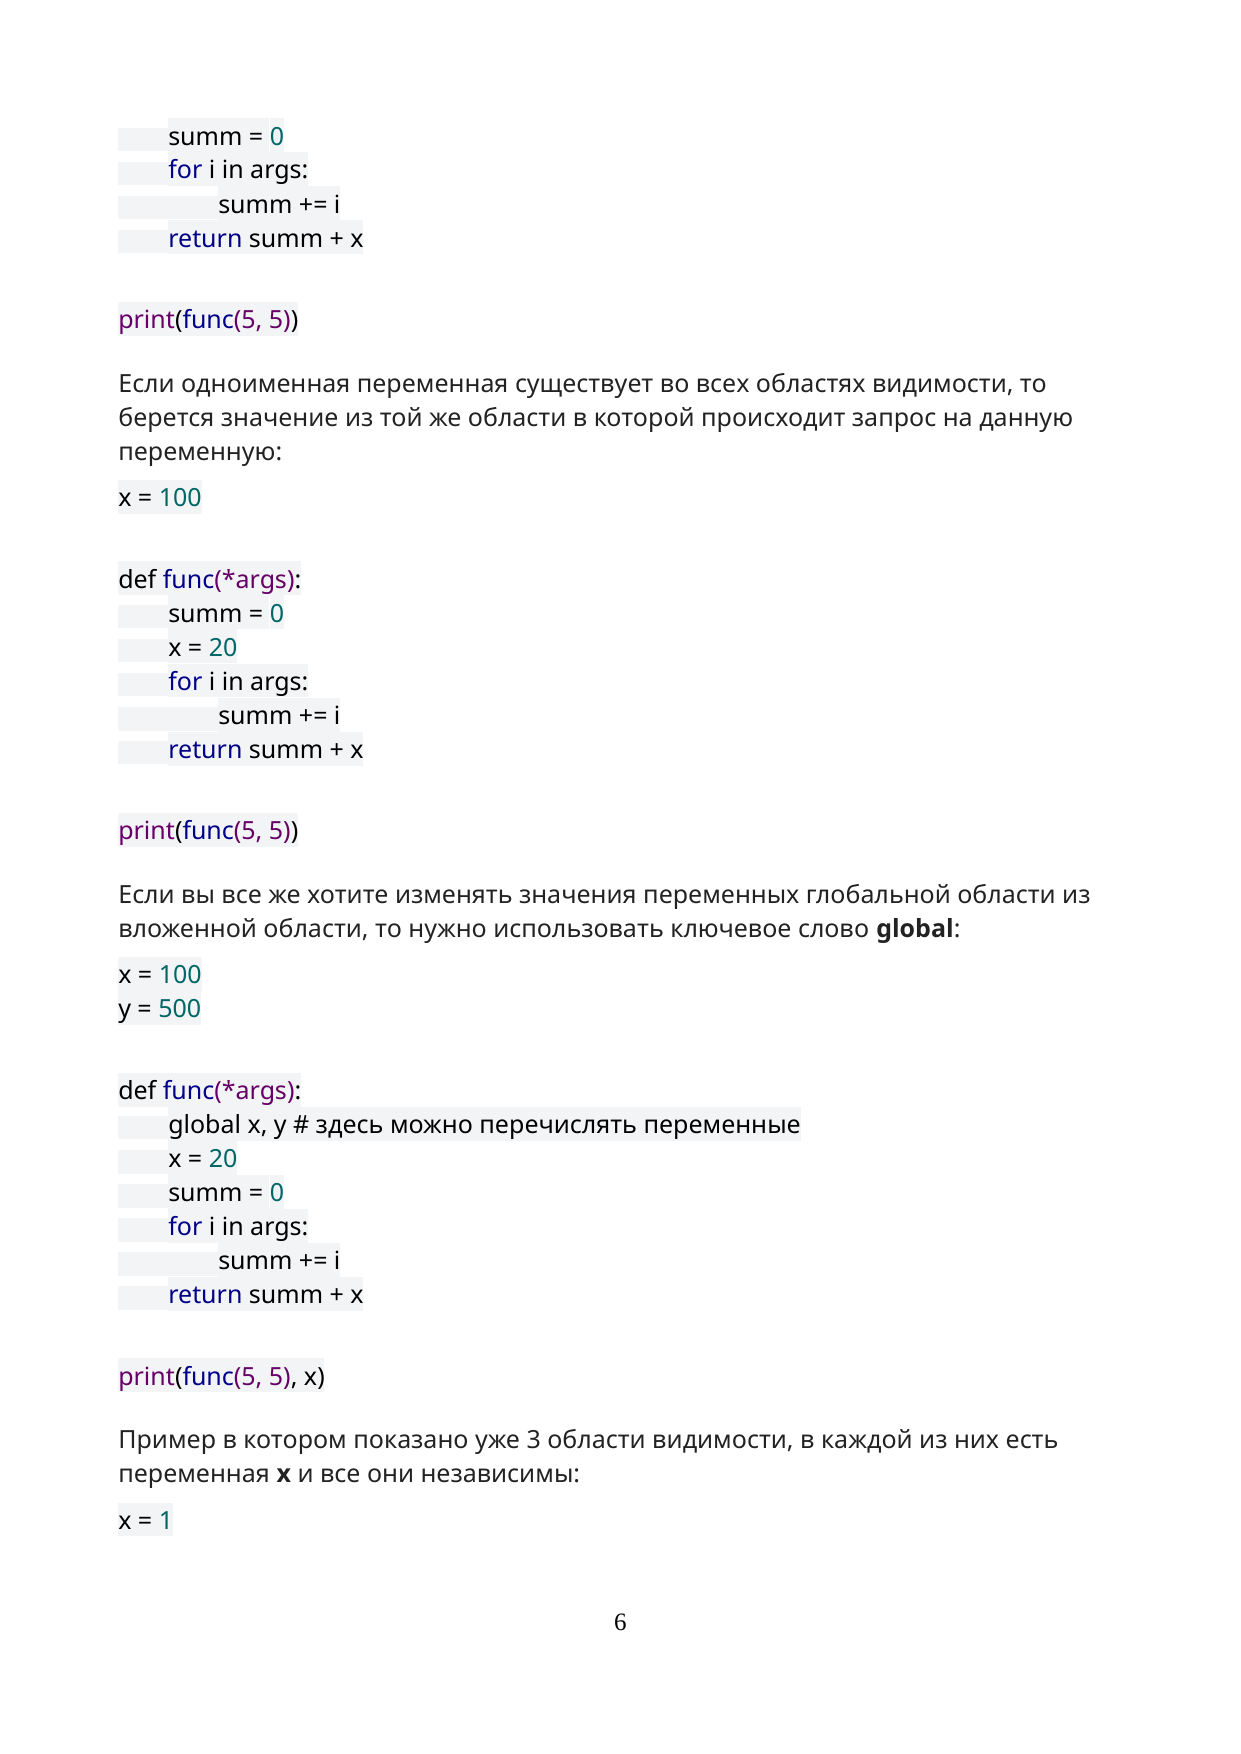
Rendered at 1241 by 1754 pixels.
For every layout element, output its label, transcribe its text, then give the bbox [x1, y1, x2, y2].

text for i in args: [118, 1209, 1122, 1243]
text def func(*args): [118, 561, 1122, 595]
text print(func(5, 5), x) [118, 1358, 1122, 1392]
text for i in args: [118, 152, 1122, 186]
text y = 500 [118, 991, 1122, 1025]
text Если вы все же хотите изменять значения переменных глобальной области из вложенной области, то нужно использовать ключевое слово global: [118, 876, 1122, 944]
text summ += i [118, 186, 1122, 220]
text return summ + x [118, 1277, 1122, 1311]
text summ = 0 [118, 1175, 1122, 1209]
text summ = 0 [118, 595, 1122, 629]
text x = 100 [118, 957, 1122, 991]
text return summ + x [118, 732, 1122, 766]
text x = 20 [118, 629, 1122, 663]
text global x, y # здесь можно перечислять переменные [118, 1107, 1122, 1141]
text x = 100 [118, 480, 1122, 514]
text summ = 0 [118, 118, 1122, 152]
text x = 1 [118, 1502, 1122, 1536]
text Пример в котором показано уже 3 области видимости, в каждой из них есть переменная x и все они независимы: [118, 1422, 1122, 1490]
text summ += i [118, 1243, 1122, 1277]
text def func(*args): [118, 1072, 1122, 1107]
text Если одноименная переменная существует во всех областях видимости, то берется значение из той же области в которой происходит запрос на данную переменную: [118, 365, 1122, 467]
text x = 20 [118, 1141, 1122, 1175]
text return summ + x [118, 220, 1122, 254]
text for i in args: [118, 663, 1122, 697]
text summ += i [118, 697, 1122, 732]
text print(func(5, 5)) [118, 813, 1122, 847]
text print(func(5, 5)) [118, 302, 1122, 336]
